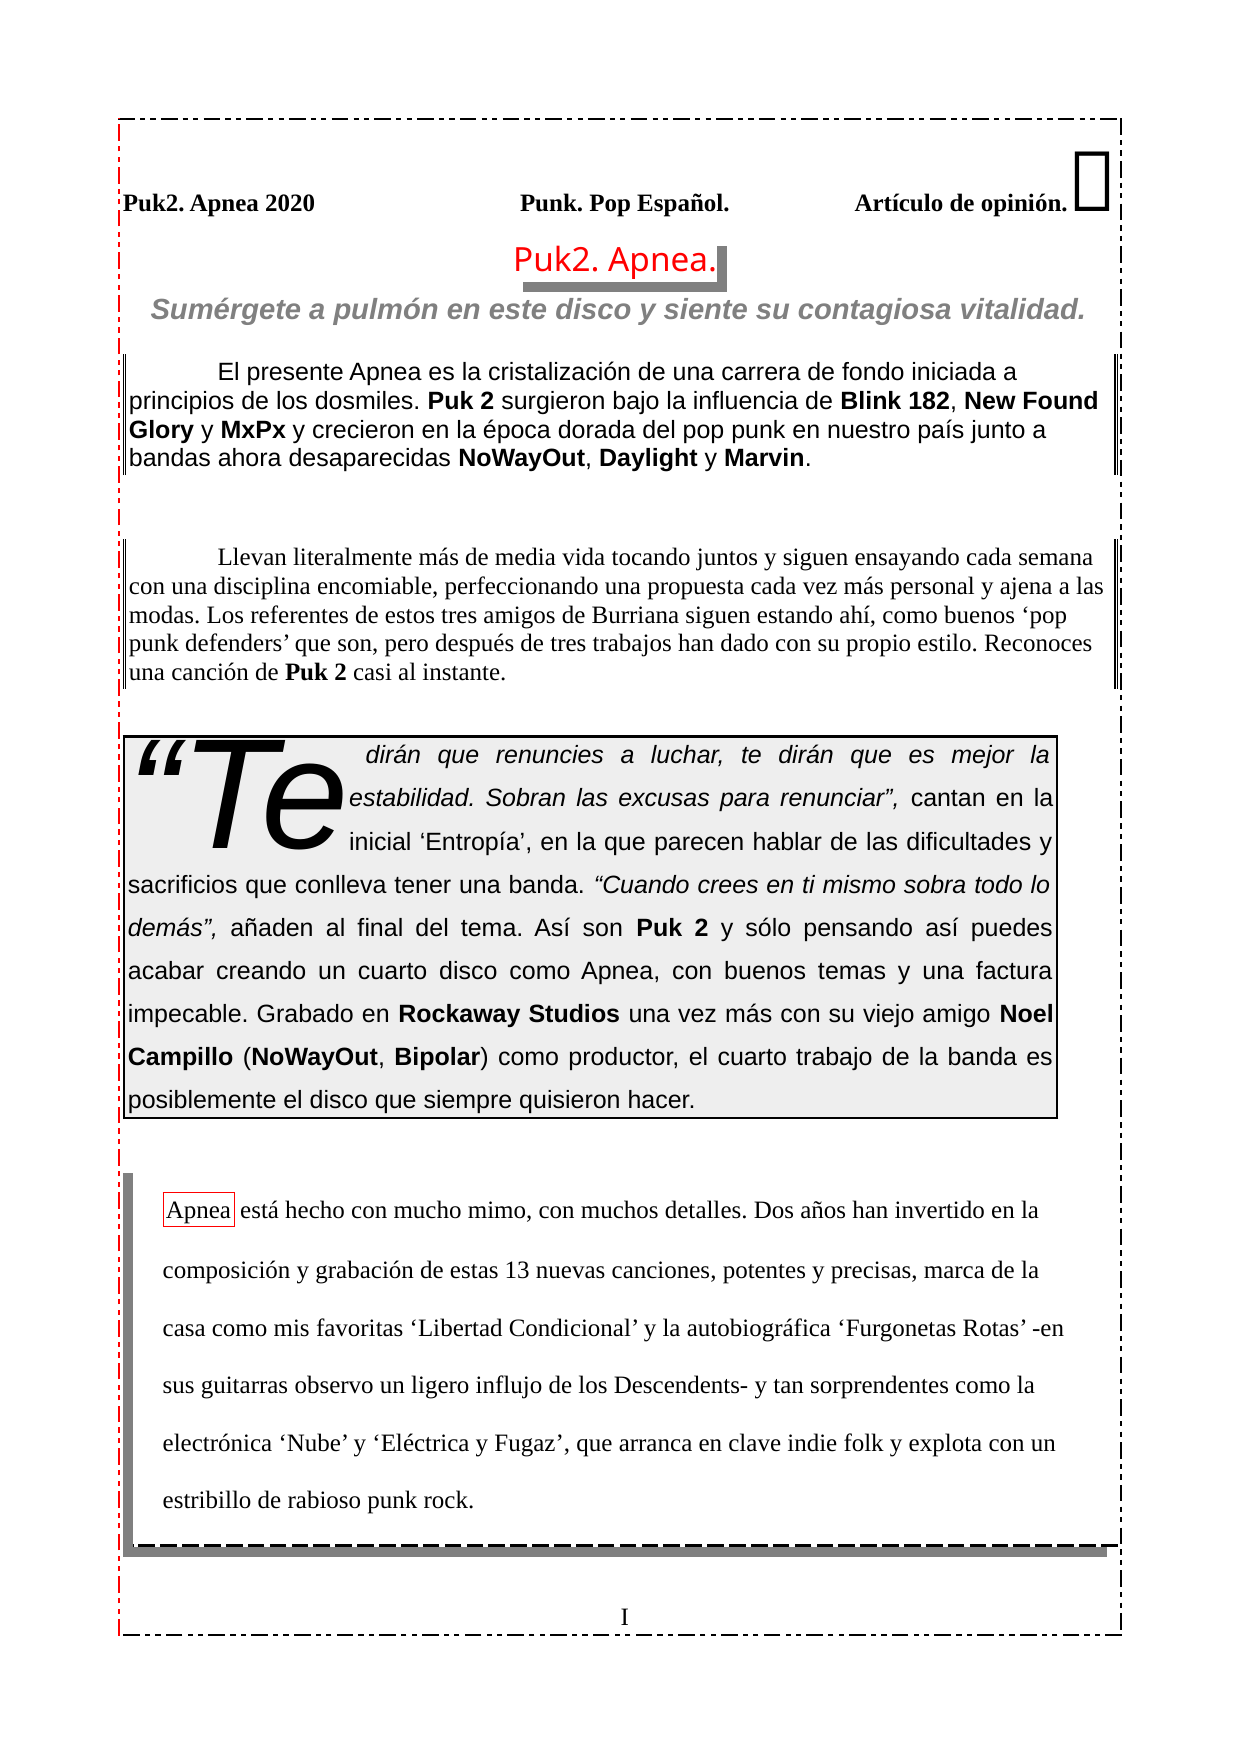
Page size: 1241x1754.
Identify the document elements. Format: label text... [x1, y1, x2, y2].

text Sumérgete a pulmón en este disco y siente su contagiosa vitalidad. [123, 292, 1118, 326]
text Apnea está hecho con mucho mimo, con muchos detalles. Dos años han invertido en la composición y grabación de estas 13 nuevas canciones, potentes y precisas, marca de la casa como mis favoritas ‘Libertad Condicional’ y la autobiográfica ‘Furgonetas Rotas’ -en sus guitarras observo un ligero influjo de los Descendents- y tan sorprendentes como la electrónica ‘Nube’ y ‘Eléctrica y Fugaz’, que arranca en clave indie folk y explota con un estribillo de rabioso punk rock. [133, 1162, 1118, 1547]
text “Te dirán que renuncies a luchar, te dirán que es mejor la estabilidad. Sobran las excusas para renunciar”, cantan en la inicial ‘Entropía’, en la que parecen hablar de las dificultades y sacrificios que conlleva tener una banda. “Cuando crees en ti mismo sobra todo lo demás”, añaden al final del tema. Así son Puk 2 y sólo pensando así puedes acabar creando un cuarto disco como Apnea, con buenos temas y una factura impecable. Grabado en Rockaway Studios una vez más con su viejo amigo Noel Campillo (NoWayOut, Bipolar) como productor, el cuarto trabajo de la banda es posiblemente el disco que siempre quisieron hacer. [125, 738, 1056, 1117]
text El presente Apnea es la cristalización de una carrera de fondo iniciada a principios de los dosmiles. Puk 2 surgieron bajo la influencia de Blink 182, New Found Glory y MxPx y crecieron en la época dorada del pop punk en nuestro país junto a bandas ahora desaparecidas NoWayOut, Daylight y Marvin. [126, 354, 1114, 475]
text Llevan literalmente más de media vida tocando juntos y siguen ensayando cada semana con una disciplina encomiable, perfeccionando una propuesta cada vez más personal y ajena a las modas. Los referentes de estos tres amigos de Burriana siguen estando ahí, como buenos ‘pop punk defenders’ que son, pero después de tres trabajos han dado con su propio estilo. Reconoces una canción de Puk 2 casi al instante. [126, 539, 1114, 689]
text Puk2. Apnea. [123, 236, 1118, 292]
